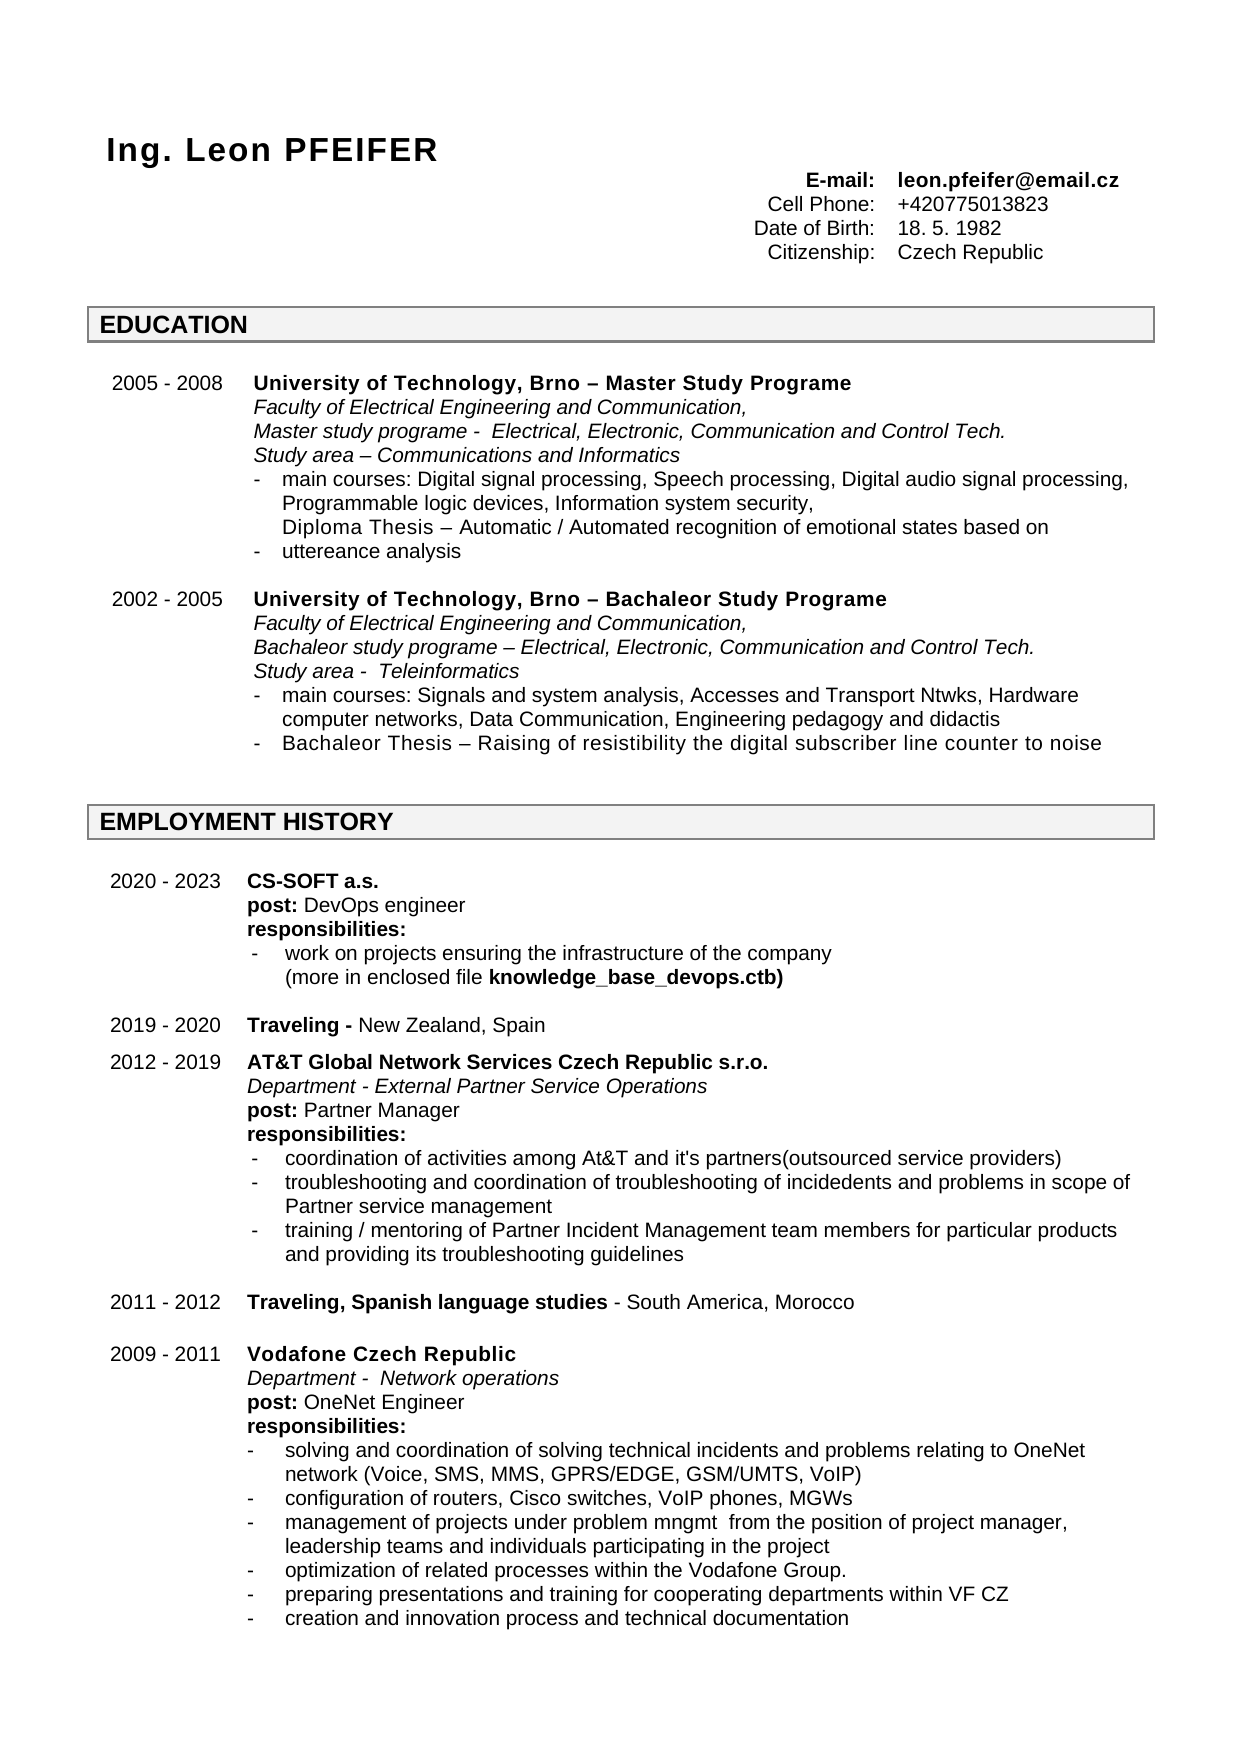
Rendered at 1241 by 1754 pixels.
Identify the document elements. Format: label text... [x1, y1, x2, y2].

table_cell post: DevOps engineer responsibilities: [236, 893, 1149, 941]
table_cell - [236, 941, 273, 1012]
table_header EMPLOYMENT HISTORY [89, 806, 1153, 838]
table_cell coordination of activities among At&T and it's partners(outsourced service providers) troubleshooting and coordination of troubleshooting of incidedents and problems in scope of Partner service management training / mentoring of Partner Incident Management team members for particular products and providing its troubleshooting guidelines [274, 1146, 1149, 1266]
table_header 2009 - 2011 [95, 1342, 236, 1633]
table_header 2005 - 2008 [92, 371, 242, 587]
table_header EDUCATION [89, 308, 1153, 340]
table_cell - - [242, 467, 271, 587]
table_cell Traveling - New Zealand, Spain [236, 1013, 1149, 1050]
table_cell - - - - - - [236, 1438, 273, 1633]
table_cell 2012 - 2019 [95, 1050, 236, 1266]
table_cell post: Partner Manager responsibilities: [236, 1098, 1149, 1146]
table_header Ing. Leon PFEIFER [95, 130, 517, 168]
table_cell - - [242, 683, 271, 775]
table_cell work on projects ensuring the infrastructure of the company (more in enclosed file knowledge_base_devops.ctb) [274, 941, 1149, 1012]
table_cell Traveling, Spanish language studies - South America, Morocco [236, 1266, 1149, 1342]
table_cell solving and coordination of solving technical incidents and problems relating to OneNet network (Voice, SMS, MMS, GPRS/EDGE, GSM/UMTS, VoIP) configuration of routers, Cisco switches, VoIP phones, MGWs management of projects under problem mngmt from the position of project manager, leadership teams and individuals participating in the project optimization of related processes within the Vodafone Group. preparing presentations and training for cooperating departments within VF CZ creation and innovation process and technical documentation [274, 1438, 1150, 1633]
table_cell 2019 - 2020 [95, 1013, 236, 1050]
table_cell University of Technology, Brno – Bachaleor Study Programe Faculty of Electrical Engineering and Communication, Bachaleor study programe – Electrical, Electronic, Communication and Control Tech. Study area - Teleinformatics [242, 587, 1149, 683]
table_cell leon.pfeifer@email.cz +420775013823 18. 5. 1982 Czech Republic [886, 168, 1150, 277]
table_cell - - - [236, 1146, 273, 1266]
table_cell 2002 - 2005 [92, 587, 242, 775]
table_cell main courses: Signals and system analysis, Accesses and Transport Ntwks, Hardware computer networks, Data Communication, Engineering pedagogy and didactis Bachaleor Thesis – Raising of resistibility the digital subscriber line counter to noise [271, 683, 1149, 775]
table_header [518, 130, 1150, 168]
table_cell post: OneNet Engineer responsibilities: [236, 1390, 1150, 1438]
table_header 2020 - 2023 [95, 869, 236, 1012]
table_cell main courses: Digital signal processing, Speech processing, Digital audio signal processing, Programmable logic devices, Information system security, Diploma Thesis – Automatic / Automated recognition of emotional states based on uttereance analysis [271, 467, 1149, 587]
table_header University of Technology, Brno – Master Study Programe Faculty of Electrical Engineering and Communication, Master study programe - Electrical, Electronic, Communication and Control Tech. Study area – Communications and Informatics [242, 371, 1149, 467]
table_cell [95, 168, 349, 277]
table_header Vodafone Czech Republic Department - Network operations [236, 1342, 1150, 1390]
table_header CS-SOFT a.s. [236, 869, 1149, 893]
table_cell E-mail: Cell Phone: Date of Birth: Citizenship: [349, 168, 886, 277]
table_cell AT&T Global Network Services Czech Republic s.r.o. Department - External Partner Service Operations [236, 1050, 1149, 1098]
table_cell 2011 - 2012 [95, 1266, 236, 1342]
